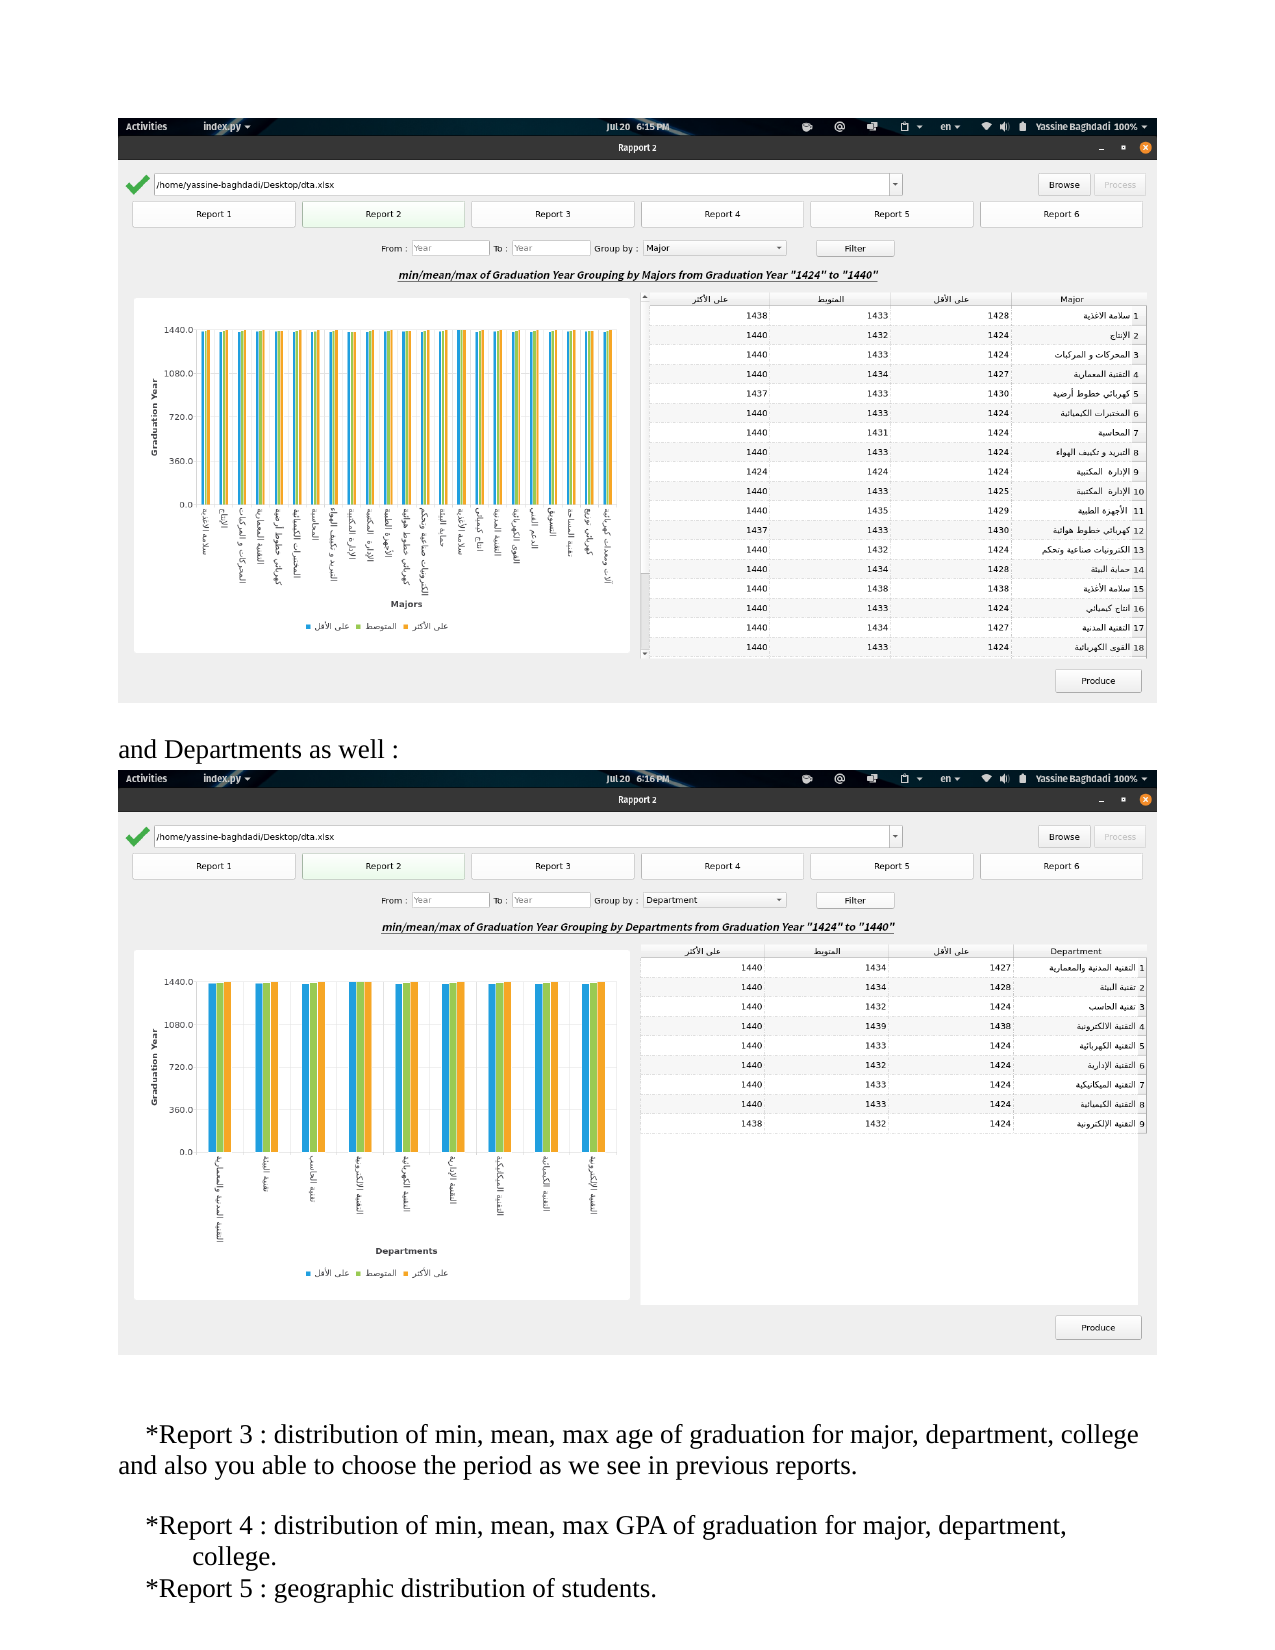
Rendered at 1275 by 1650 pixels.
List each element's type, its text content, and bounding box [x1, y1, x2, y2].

text *Report 4 : distribution of min, mean, max GPA of graduation for major, department, college. [118, 1509, 1157, 1572]
picture [118, 118, 1157, 703]
text *Report 5 : geographic distribution of students. [118, 1572, 1157, 1603]
picture [118, 770, 1157, 1355]
text and Departments as well : [118, 703, 1157, 765]
text *Report 3 : distribution of min, mean, max age of graduation for major, department, college and also you able to choose the period as we see in previous reports. [118, 1418, 1157, 1481]
